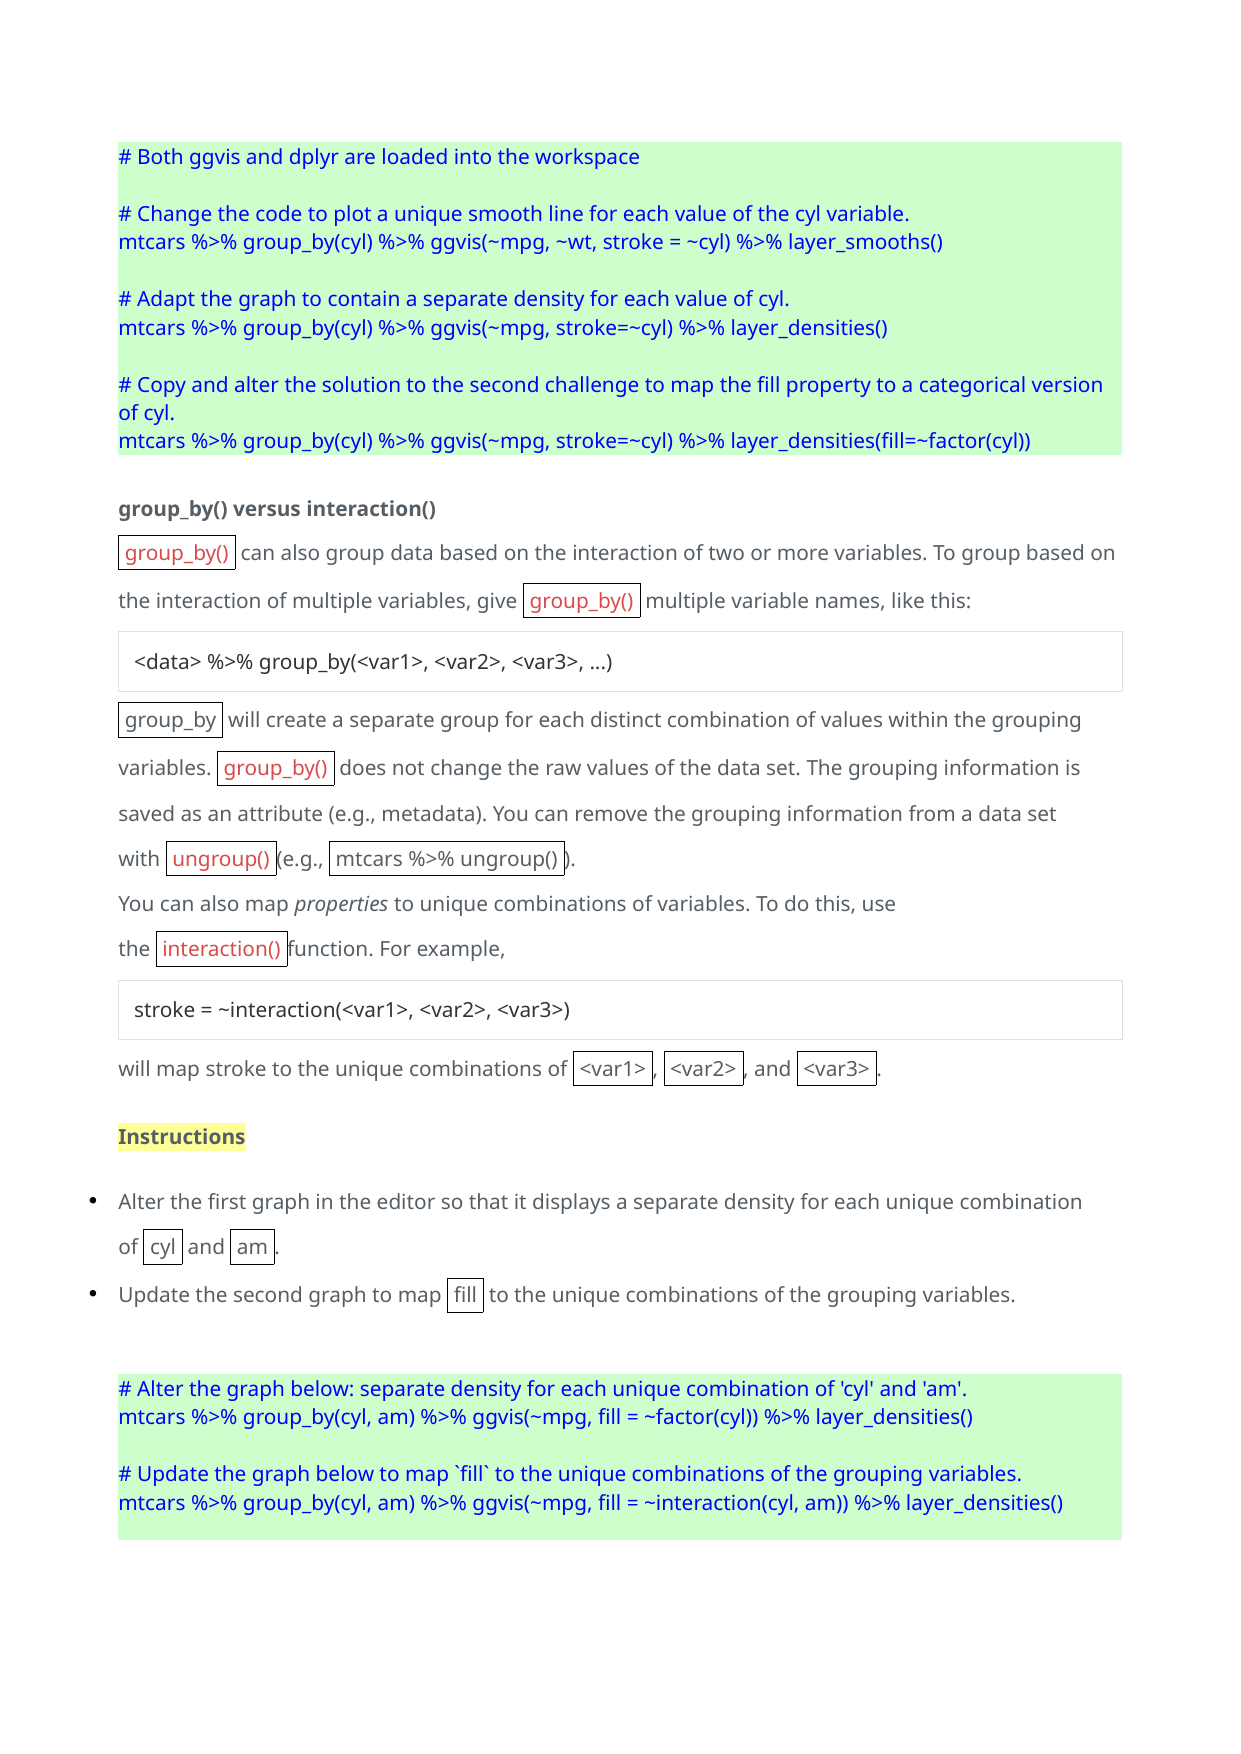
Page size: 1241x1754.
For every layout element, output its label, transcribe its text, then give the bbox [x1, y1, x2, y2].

text mtcars %>% group_by(cyl) %>% ggvis(~mpg, stroke=~cyl) %>% layer_densities() [118, 313, 1122, 341]
text # Copy and alter the solution to the second challenge to map the fill property to a categorical version of cyl. [118, 370, 1122, 427]
text mtcars %>% group_by(cyl) %>% ggvis(~mpg, ~wt, stroke = ~cyl) %>% layer_smooths() [118, 227, 1122, 256]
text mtcars %>% group_by(cyl, am) %>% ggvis(~mpg, fill = ~interaction(cyl, am)) %>% layer_densities() [118, 1488, 1122, 1516]
subtitle group_by() versus interaction() [118, 494, 1122, 522]
list Update the second graph to map fill [118, 1277, 483, 1312]
text # Both ggvis and dplyr are loaded into the workspace [118, 142, 1122, 171]
text <var3> [798, 1052, 876, 1085]
text <var2> [665, 1052, 743, 1085]
subtitle Instructions [118, 1122, 1122, 1151]
text , and [744, 1051, 797, 1085]
text . [877, 1051, 1122, 1085]
text will map stroke to the unique combinations of [118, 1051, 573, 1085]
text group_by will create a separate group for each distinct combination of values within the grouping variables. group_by() does not change the raw values of the data set. The grouping information is saved as an attribute (e.g., metadata). You can remove the grouping information from a data set with ungroup()(e.g., mtcars %>% ungroup()). [118, 702, 1122, 875]
text # Update the graph below to map `fill` to the unique combinations of the grouping variables. [118, 1459, 1122, 1488]
text mtcars %>% group_by(cyl, am) %>% ggvis(~mpg, fill = ~factor(cyl)) %>% layer_densities() [118, 1402, 1122, 1431]
text # Change the code to plot a unique smooth line for each value of the cyl variable. [118, 199, 1122, 227]
list to the unique combinations of the grouping variables. [484, 1277, 1122, 1312]
text <var1> [574, 1052, 652, 1085]
text You can also map properties to unique combinations of variables. To do this, use the interaction()function. For example, [118, 889, 1122, 966]
text group_by() can also group data based on the interaction of two or more variables. To group based on the interaction of multiple variables, give group_by() multiple variable names, like this: [118, 534, 1122, 617]
text <data> %>% group_by(<var1>, <var2>, <var3>, ...) [119, 632, 1122, 691]
text stroke = ~interaction(<var1>, <var2>, <var3>) [119, 981, 1122, 1039]
text mtcars %>% group_by(cyl) %>% ggvis(~mpg, stroke=~cyl) %>% layer_densities(fill=~factor(cyl)) [118, 427, 1122, 455]
text , [653, 1051, 664, 1085]
list Alter the first graph in the editor so that it displays a separate density for each unique combination of cyl and am. [118, 1187, 1122, 1264]
text # Adapt the graph to contain a separate density for each value of cyl. [118, 284, 1122, 313]
text # Alter the graph below: separate density for each unique combination of 'cyl' and 'am'. [118, 1374, 1122, 1402]
